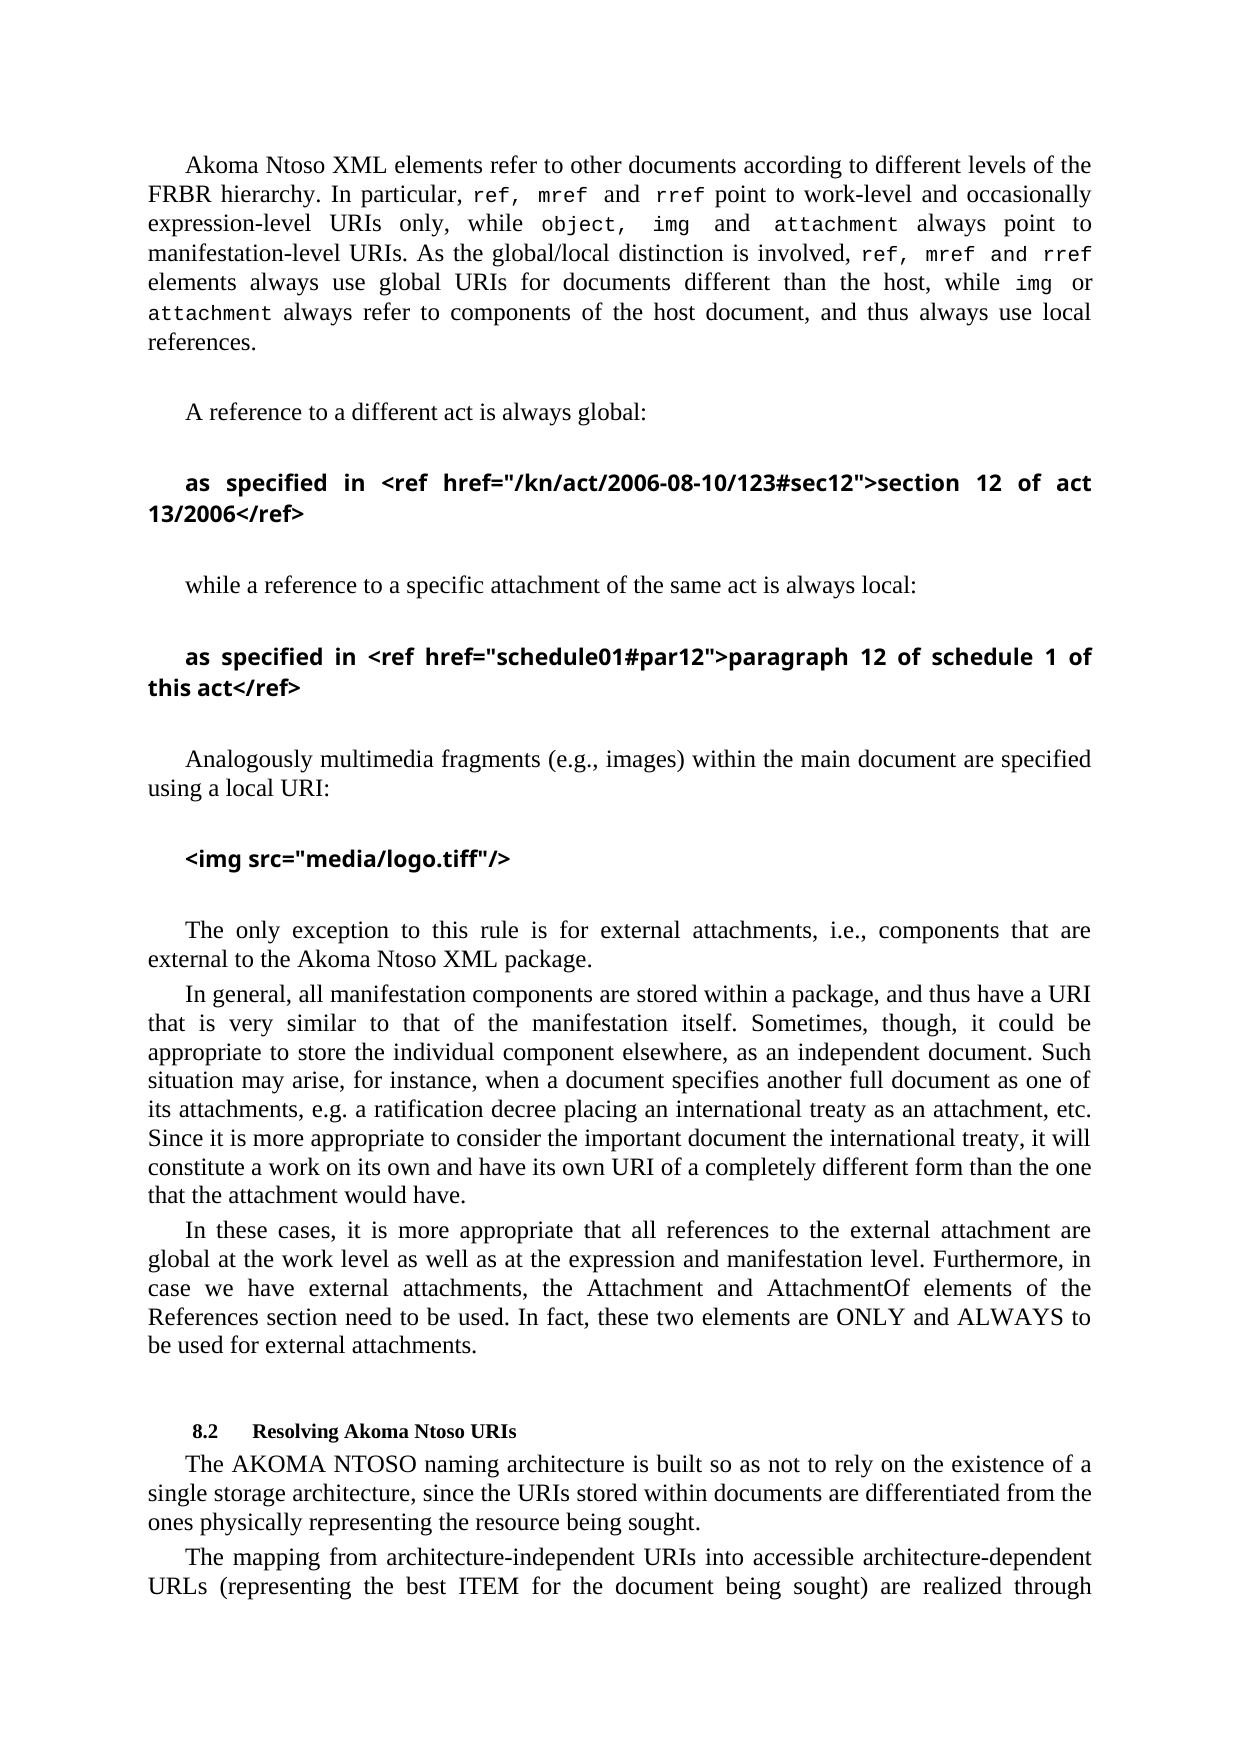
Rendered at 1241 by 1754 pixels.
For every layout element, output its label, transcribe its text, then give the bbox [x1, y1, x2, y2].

text The mapping from architecture-independent URIs into accessible architecture-dependent URLs (representing the best ITEM for the document being sought) are realized through [148, 1542, 1092, 1599]
text Analogously multimedia fragments (e.g., images) within the main document are specified using a local URI: [148, 744, 1092, 802]
text A reference to a different act is always global: [148, 397, 1092, 425]
text Akoma Ntoso XML elements refer to other documents according to different levels of the FRBR hierarchy. In particular, ref, mref and rref point to work-level and occasionally expression-level URIs only, while object, img and attachment always point to manifestation-level URIs. As the global/local distinction is involved, ref, mref and rref elements always use global URIs for documents different than the host, while img or attachment always refer to components of the host document, and thus always use local references. [148, 150, 1092, 355]
text <img src="media/logo.tiff"/> [148, 843, 1092, 874]
text In these cases, it is more appropriate that all references to the external attachment are global at the work level as well as at the expression and manifestation level. Furthermore, in case we have external attachments, the Attachment and AttachmentOf elements of the References section need to be used. In fact, these two elements are ONLY and ALWAYS to be used for external attachments. [148, 1215, 1092, 1359]
text as specified in <ref href="schedule01#par12">paragraph 12 of schedule 1 of this act</ref> [148, 640, 1092, 703]
text The only exception to this rule is for external attachments, i.e., components that are external to the Akoma Ntoso XML package. [148, 915, 1092, 973]
subtitle Resolving Akoma Ntoso URIs [192, 1419, 1092, 1443]
text as specified in <ref href="/kn/act/2006-08-10/123#sec12">section 12 of act 13/2006</ref> [148, 467, 1092, 529]
text The AKOMA NTOSO naming architecture is built so as not to rely on the existence of a single storage architecture, since the URIs stored within documents are differentiated from the ones physically representing the resource being sought. [148, 1449, 1092, 1536]
text while a reference to a specific attachment of the same act is always local: [148, 570, 1092, 599]
text In general, all manifestation components are stored within a package, and thus have a URI that is very similar to that of the manifestation itself. Sometimes, though, it could be appropriate to store the individual component elsewhere, as an independent document. Such situation may arise, for instance, when a document specifies another full document as one of its attachments, e.g. a ratification decree placing an international treaty as an attachment, etc. Since it is more appropriate to consider the important document the international treaty, it will constitute a work on its own and have its own URI of a completely different form than the one that the attachment would have. [148, 979, 1092, 1209]
